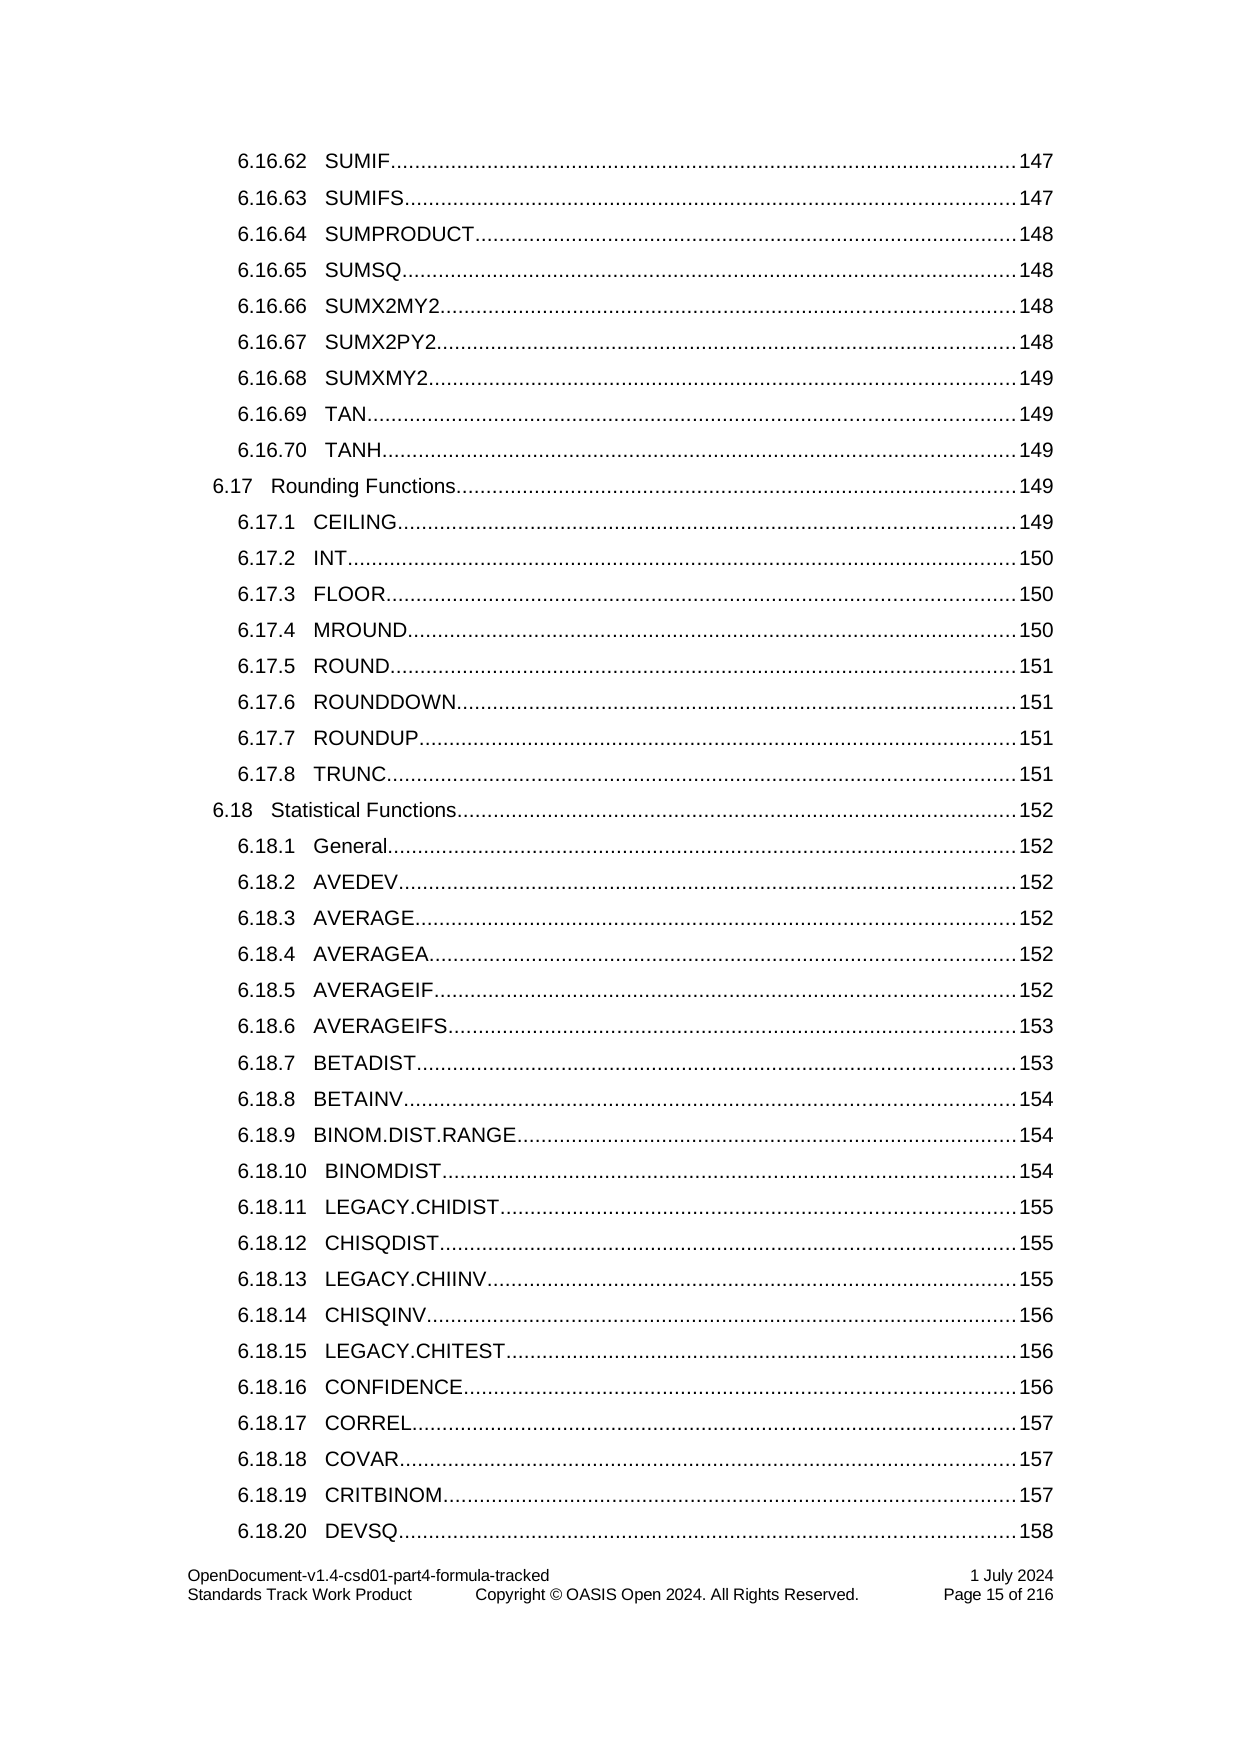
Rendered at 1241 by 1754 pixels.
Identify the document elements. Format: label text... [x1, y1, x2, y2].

text 6.18.15 LEGACY.CHITEST 156 [237, 1339, 1053, 1363]
text 6.18.16 CONFIDENCE 156 [237, 1375, 1053, 1399]
text 6.16.64 SUMPRODUCT 148 [237, 222, 1053, 246]
text 6.16.66 SUMX2MY2 148 [237, 294, 1053, 318]
text 6.16.62 SUMIF 147 [237, 150, 1053, 173]
text 6.18.17 CORREL 157 [237, 1411, 1053, 1435]
text 6.18.7 BETADIST 153 [237, 1051, 1053, 1074]
text 6.18.13 LEGACY.CHIINV 155 [237, 1267, 1053, 1291]
text 6.18.19 CRITBINOM 157 [237, 1483, 1053, 1507]
text 6.16.70 TANH 149 [237, 438, 1053, 462]
text 6.16.67 SUMX2PY2 148 [237, 330, 1053, 354]
text 6.18 Statistical Functions 152 [212, 799, 1053, 822]
text 6.16.68 SUMXMY2 149 [237, 366, 1053, 390]
text 6.18.5 AVERAGEIF 152 [237, 979, 1053, 1002]
text 6.18.4 AVERAGEA 152 [237, 943, 1053, 966]
text 6.18.20 DEVSQ 158 [237, 1519, 1053, 1543]
text 6.18.10 BINOMDIST 154 [237, 1159, 1053, 1183]
text 6.17.4 MROUND 150 [237, 618, 1053, 642]
text 6.17.3 FLOOR 150 [237, 582, 1053, 606]
text 6.18.8 BETAINV 154 [237, 1087, 1053, 1111]
text 6.18.2 AVEDEV 152 [237, 871, 1053, 894]
text 6.17.8 TRUNC 151 [237, 763, 1053, 786]
text 6.18.11 LEGACY.CHIDIST 155 [237, 1195, 1053, 1219]
text 6.18.14 CHISQINV 156 [237, 1303, 1053, 1327]
text 6.17 Rounding Functions 149 [212, 474, 1053, 498]
text 6.16.63 SUMIFS 147 [237, 186, 1053, 209]
text 6.17.7 ROUNDUP 151 [237, 727, 1053, 750]
text 6.18.6 AVERAGEIFS 153 [237, 1015, 1053, 1038]
text 6.17.5 ROUND 151 [237, 654, 1053, 678]
text 6.16.65 SUMSQ 148 [237, 258, 1053, 282]
text 6.18.1 General 152 [237, 835, 1053, 858]
text 6.18.9 BINOM.DIST.RANGE 154 [237, 1123, 1053, 1147]
text 6.18.12 CHISQDIST 155 [237, 1231, 1053, 1255]
text 6.17.2 INT 150 [237, 546, 1053, 570]
text 6.18.3 AVERAGE 152 [237, 907, 1053, 930]
text 6.16.69 TAN 149 [237, 402, 1053, 426]
text 6.17.6 ROUNDDOWN 151 [237, 691, 1053, 714]
text 6.17.1 CEILING 149 [237, 510, 1053, 534]
text 6.18.18 COVAR 157 [237, 1447, 1053, 1471]
